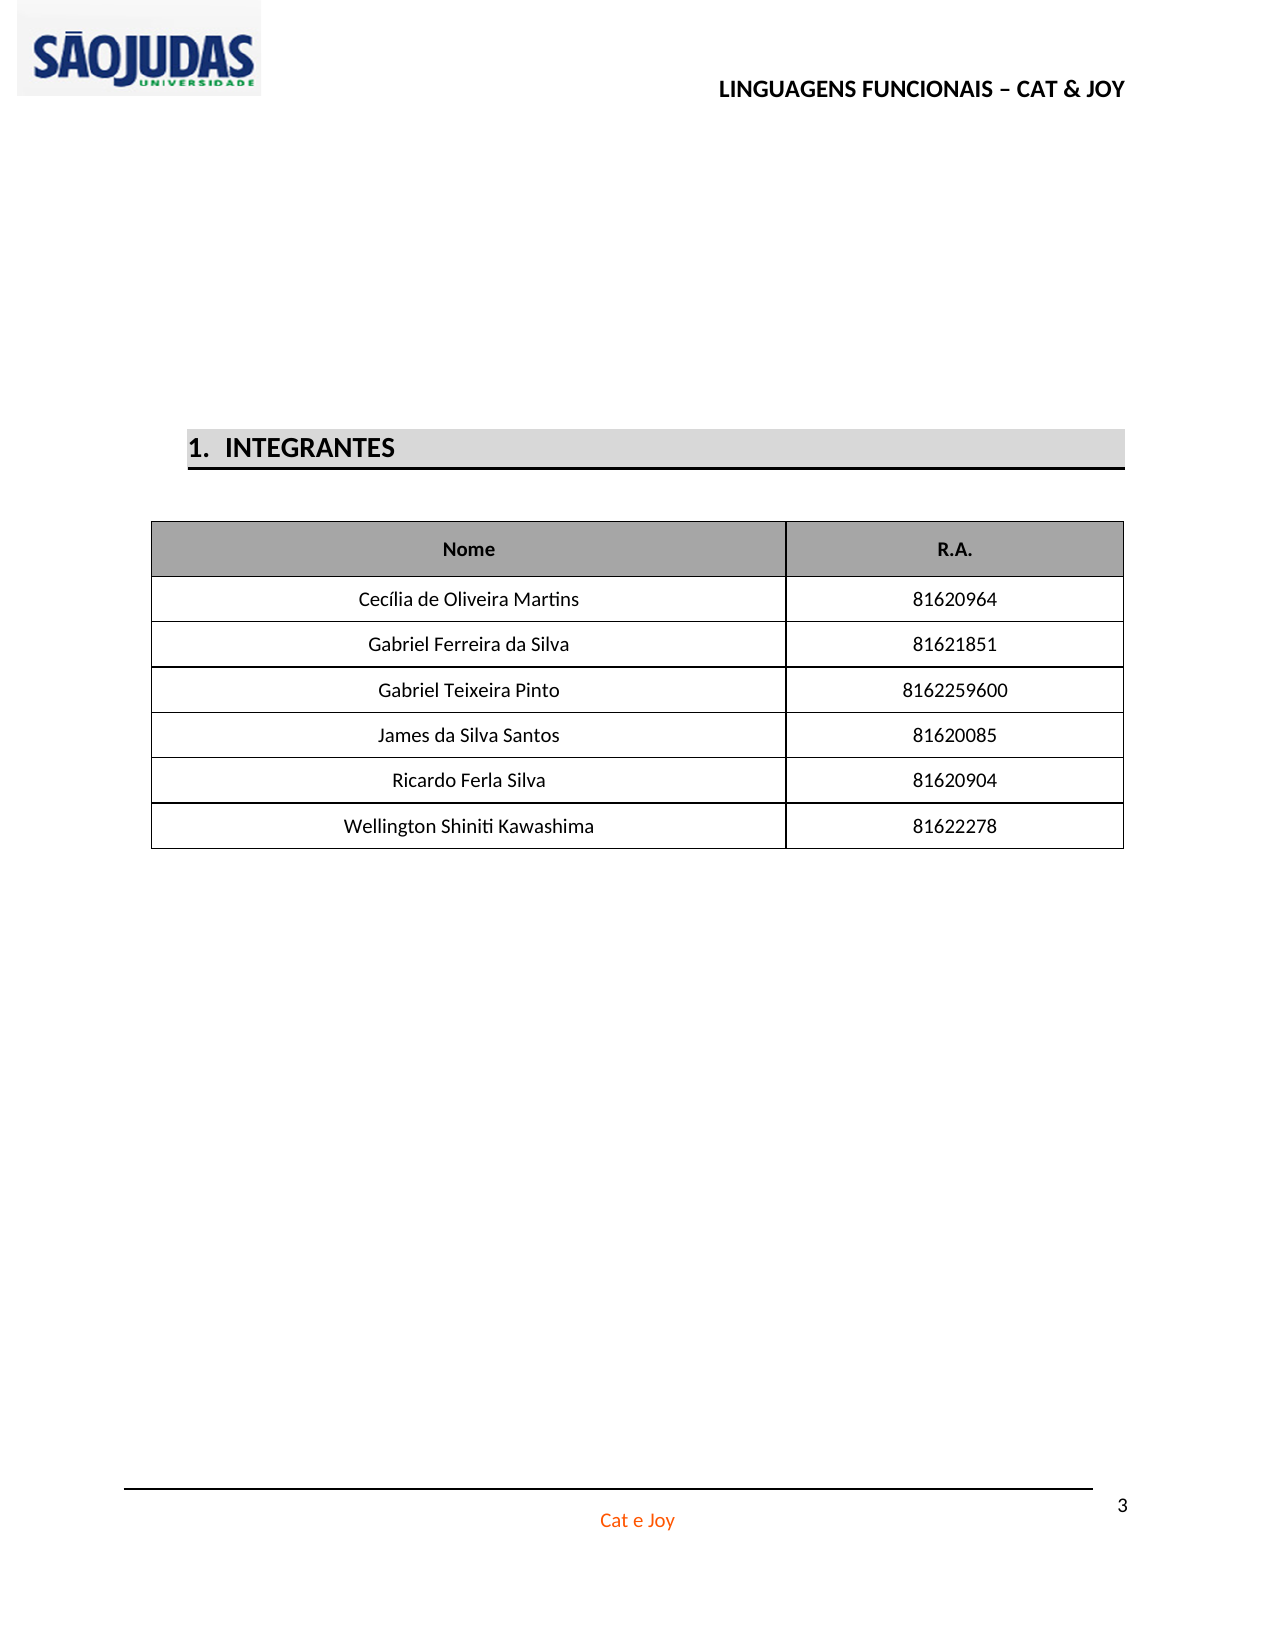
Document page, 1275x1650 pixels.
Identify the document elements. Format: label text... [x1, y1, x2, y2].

table_cell Gabriel Ferreira da Silva [152, 622, 785, 666]
subtitle INTEGRANTES [187, 429, 1125, 470]
table_cell Gabriel Teixeira Pinto [152, 668, 785, 711]
table_cell 81620964 [787, 577, 1123, 621]
table_cell Ricardo Ferla Silva [152, 758, 785, 802]
table_cell 8162259600 [787, 668, 1123, 711]
picture [17, 0, 262, 96]
table_cell Cecília de Oliveira Martins [152, 577, 785, 621]
table_cell 81620085 [787, 713, 1123, 757]
table_cell 81620904 [787, 758, 1123, 802]
table_header Nome [152, 522, 785, 576]
table_cell 81622278 [787, 804, 1123, 847]
table_cell 81621851 [787, 622, 1123, 666]
table_header R.A. [787, 522, 1123, 576]
table_cell James da Silva Santos [152, 713, 785, 757]
table_cell Wellington Shiniti Kawashima [152, 804, 785, 847]
